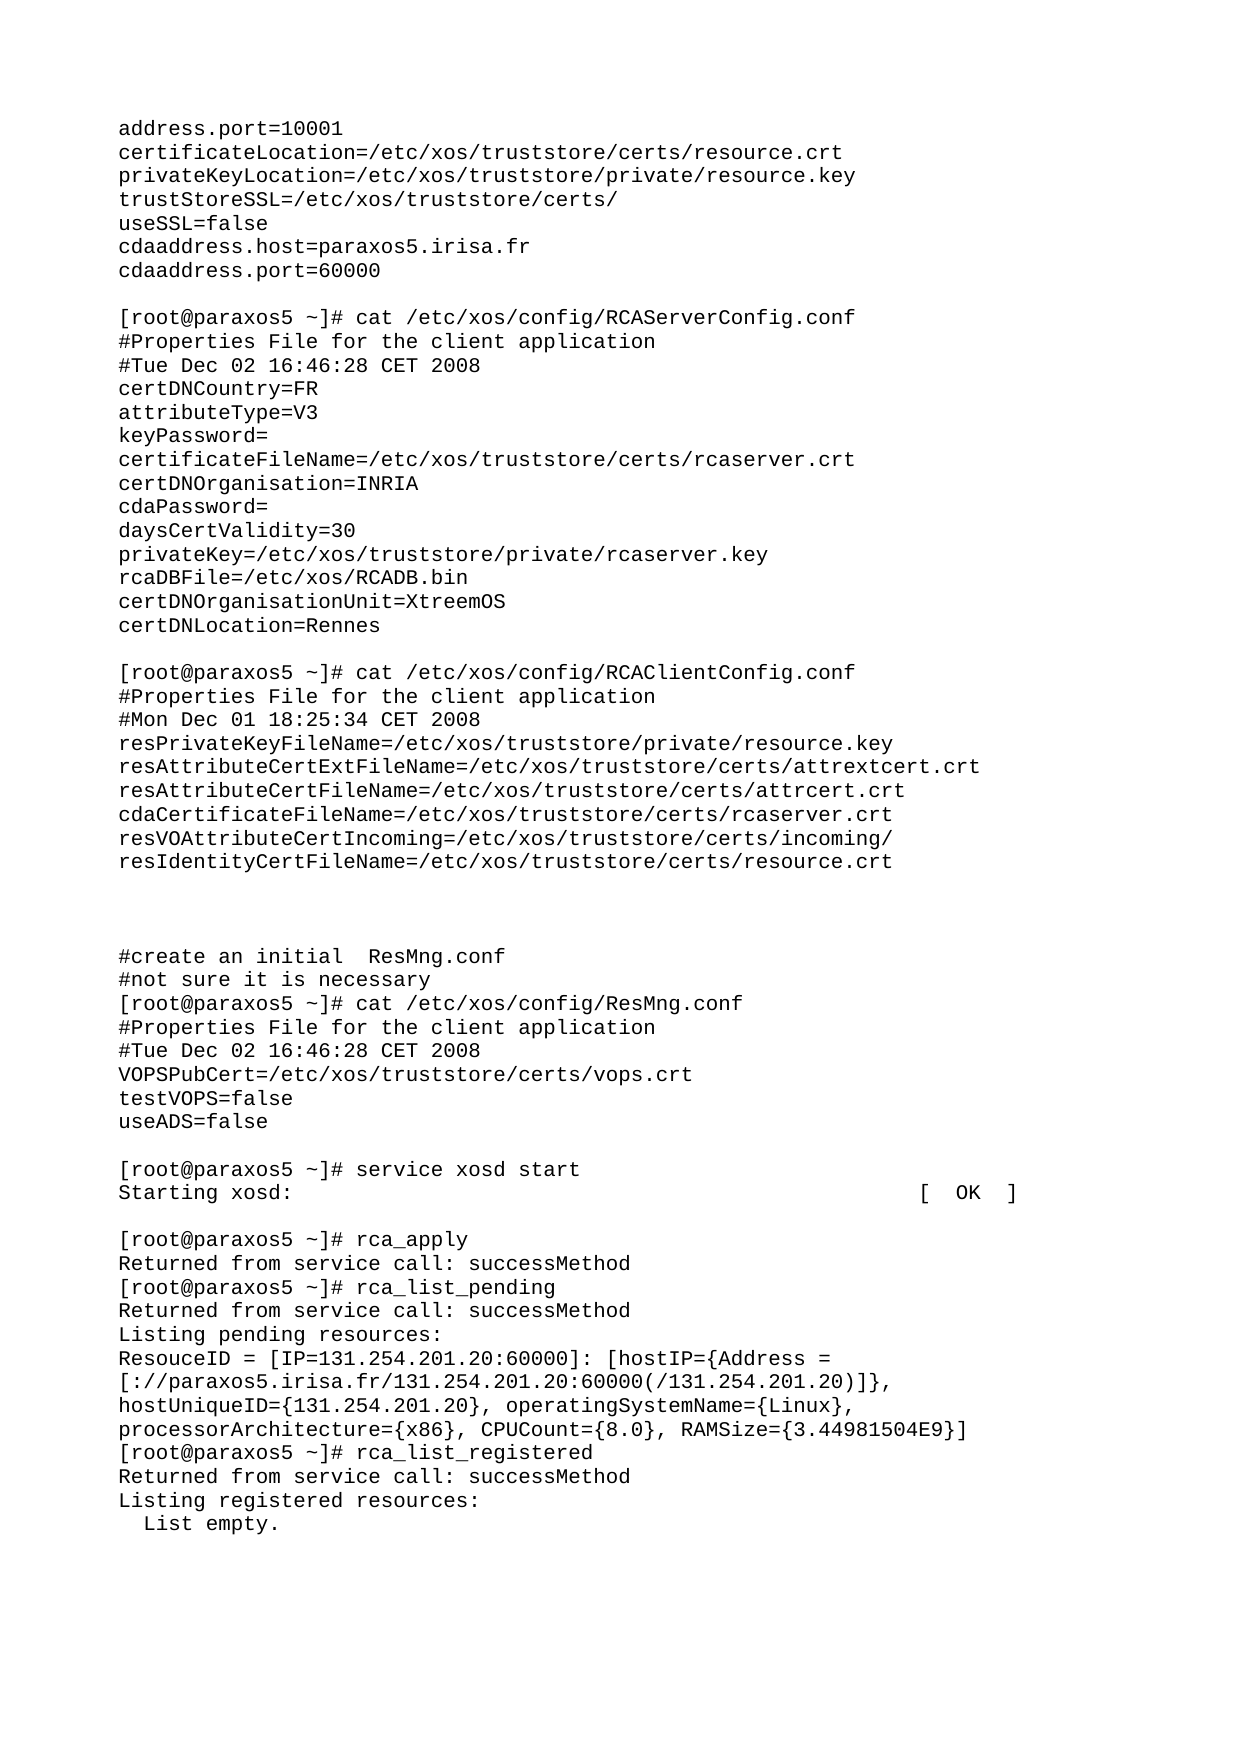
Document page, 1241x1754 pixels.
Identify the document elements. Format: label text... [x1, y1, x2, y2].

text resAttributeCertExtFileName=/etc/xos/truststore/certs/attrextcert.crt [118, 757, 1122, 780]
text Returned from service call: successMethod [118, 1253, 1122, 1277]
text certDNLocation=Rennes [118, 615, 1122, 638]
text #Mon Dec 01 18:25:34 CET 2008 [118, 709, 1122, 733]
text resIdentityCertFileName=/etc/xos/truststore/certs/resource.crt [118, 851, 1122, 875]
text #Properties File for the client application [118, 686, 1122, 709]
text #not sure it is necessary [118, 969, 1122, 993]
text #Properties File for the client application [118, 1017, 1122, 1040]
text cdaaddress.host=paraxos5.irisa.fr [118, 236, 1122, 260]
text cdaCertificateFileName=/etc/xos/truststore/certs/rcaserver.crt [118, 804, 1122, 827]
text useADS=false [118, 1111, 1122, 1135]
text #Properties File for the client application [118, 331, 1122, 354]
text cdaPassword= [118, 496, 1122, 520]
text testVOPS=false [118, 1088, 1122, 1111]
text certDNOrganisationUnit=XtreemOS [118, 591, 1122, 615]
text certDNOrganisation=INRIA [118, 473, 1122, 496]
text resPrivateKeyFileName=/etc/xos/truststore/private/resource.key [118, 733, 1122, 757]
text VOPSPubCert=/etc/xos/truststore/certs/vops.crt [118, 1064, 1122, 1088]
text Starting xosd: [ OK ] [118, 1182, 1122, 1206]
text [root@paraxos5 ~]# cat /etc/xos/config/RCAClientConfig.conf [118, 662, 1122, 686]
text resAttributeCertFileName=/etc/xos/truststore/certs/attrcert.crt [118, 780, 1122, 804]
text [root@paraxos5 ~]# cat /etc/xos/config/ResMng.conf [118, 993, 1122, 1017]
text [root@paraxos5 ~]# cat /etc/xos/config/RCAServerConfig.conf [118, 307, 1122, 331]
text useSSL=false [118, 213, 1122, 236]
text privateKey=/etc/xos/truststore/private/rcaserver.key [118, 544, 1122, 567]
text privateKeyLocation=/etc/xos/truststore/private/resource.key [118, 165, 1122, 189]
text ResouceID = [IP=131.254.201.20:60000]: [hostIP={Address = [://paraxos5.irisa.fr/131.254.201.20:60000(/131.254.201.20)]}, hostUniqueID={131.254.201.20}, operatingSystemName={Linux}, processorArchitecture={x86}, CPUCount={8.0}, RAMSize={3.44981504E9}] [118, 1348, 1122, 1442]
text Listing registered resources: [118, 1489, 1122, 1513]
text certificateFileName=/etc/xos/truststore/certs/rcaserver.crt [118, 449, 1122, 473]
text address.port=10001 [118, 118, 1122, 142]
text certDNCountry=FR [118, 378, 1122, 402]
text attributeType=V3 [118, 402, 1122, 426]
text [root@paraxos5 ~]# rca_list_registered [118, 1442, 1122, 1466]
text #Tue Dec 02 16:46:28 CET 2008 [118, 354, 1122, 378]
text Returned from service call: successMethod [118, 1300, 1122, 1324]
text Returned from service call: successMethod [118, 1466, 1122, 1489]
text [root@paraxos5 ~]# rca_list_pending [118, 1277, 1122, 1300]
text Listing pending resources: [118, 1324, 1122, 1348]
text certificateLocation=/etc/xos/truststore/certs/resource.crt [118, 142, 1122, 165]
text List empty. [118, 1513, 1122, 1537]
text [root@paraxos5 ~]# rca_apply [118, 1229, 1122, 1253]
text resVOAttributeCertIncoming=/etc/xos/truststore/certs/incoming/ [118, 827, 1122, 851]
text trustStoreSSL=/etc/xos/truststore/certs/ [118, 189, 1122, 213]
text cdaaddress.port=60000 [118, 260, 1122, 284]
text #create an initial ResMng.conf [118, 946, 1122, 969]
text #Tue Dec 02 16:46:28 CET 2008 [118, 1040, 1122, 1064]
text [root@paraxos5 ~]# service xosd start [118, 1158, 1122, 1182]
text rcaDBFile=/etc/xos/RCADB.bin [118, 567, 1122, 591]
text keyPassword= [118, 426, 1122, 449]
text daysCertValidity=30 [118, 520, 1122, 544]
